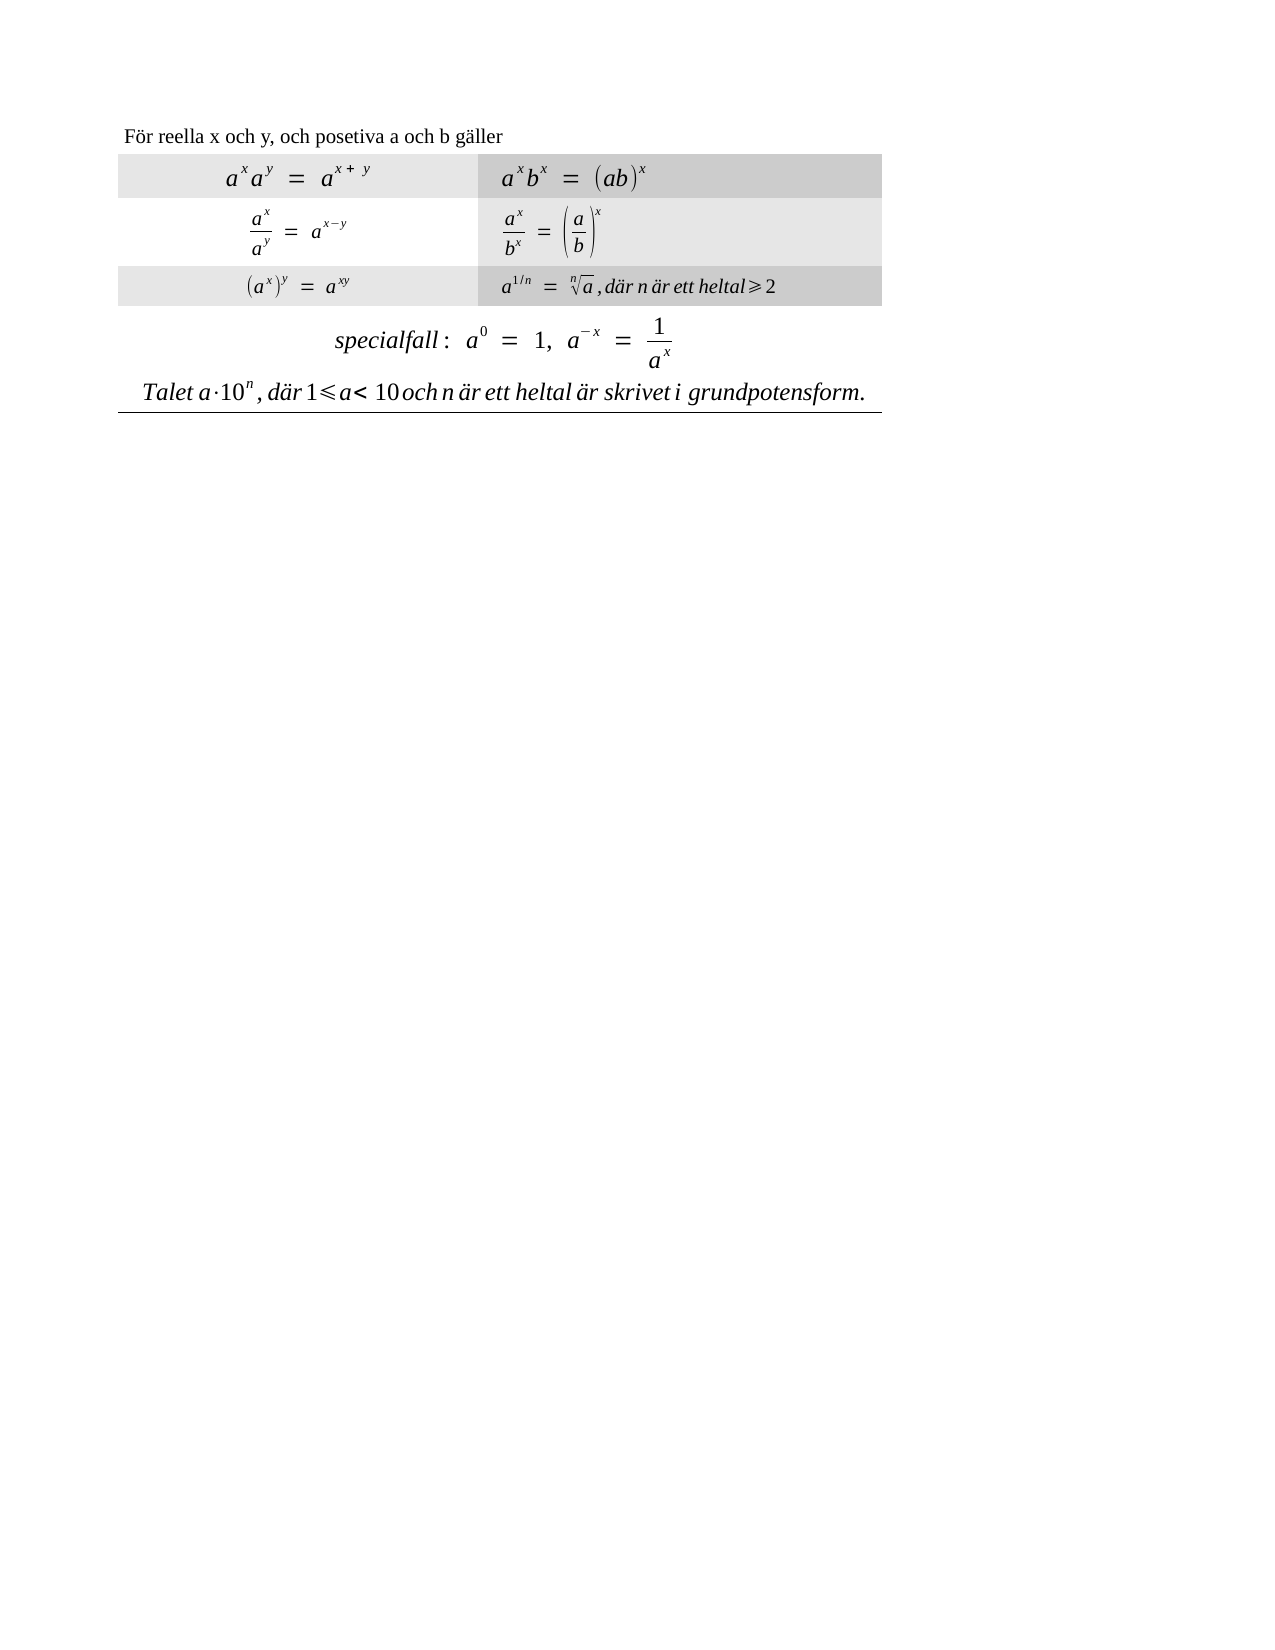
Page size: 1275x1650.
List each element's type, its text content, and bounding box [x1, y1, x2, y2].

table_cell [478, 198, 882, 266]
table_cell [118, 266, 478, 306]
table_cell [478, 154, 882, 198]
table_cell För reella x och y, och posetiva a och b gäller [118, 118, 882, 154]
table_cell [118, 154, 478, 198]
table_cell [118, 306, 882, 412]
table_cell [118, 198, 478, 266]
table_cell [478, 266, 882, 306]
